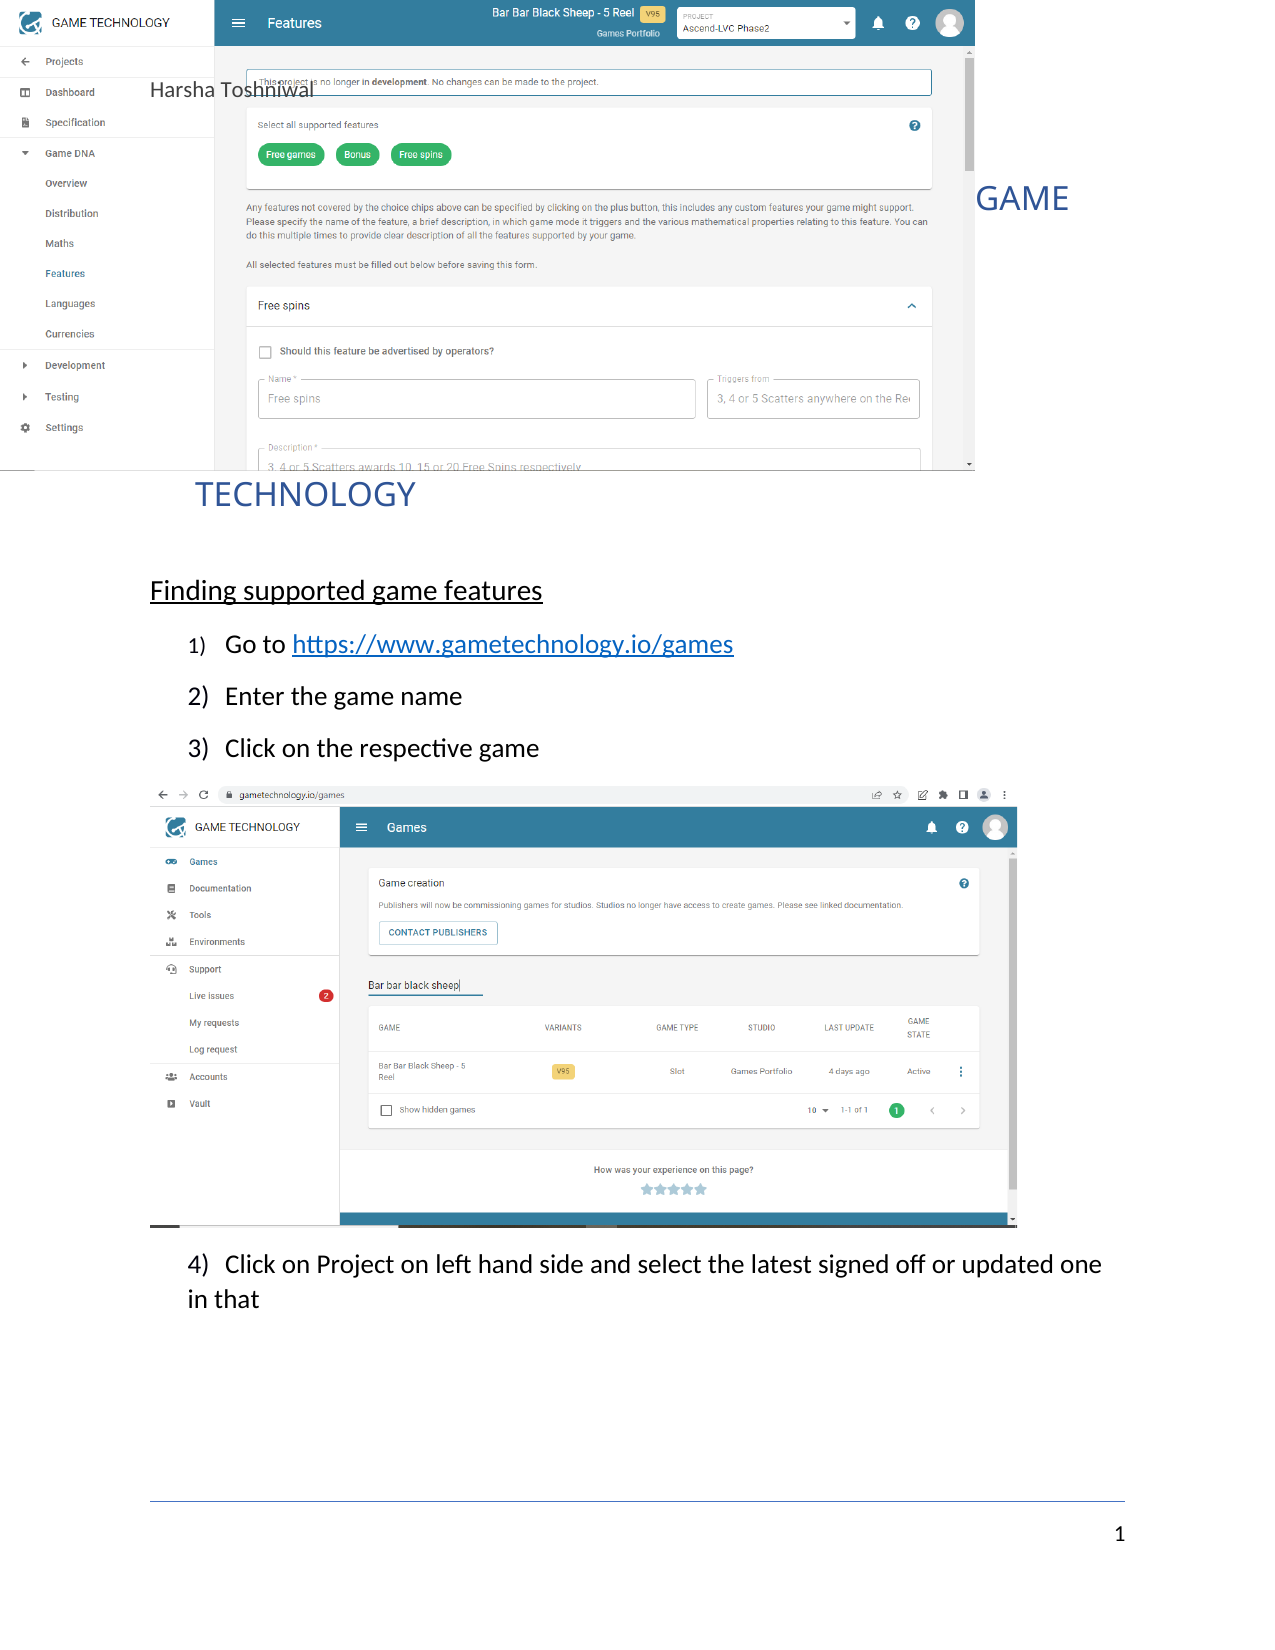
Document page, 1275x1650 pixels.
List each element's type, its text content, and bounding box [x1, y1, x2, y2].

list Go to https://www.gametechnology.io/games [187, 627, 1125, 660]
picture [0, 0, 975, 471]
text Finding supported game features [150, 572, 1125, 607]
list Click on Project on left hand side and select the latest signed off or updated one in that [187, 1247, 1125, 1316]
list Click on the respective game [187, 731, 1125, 764]
list Enter the game name [187, 679, 1125, 712]
subtitle GAME TECHNOLOGY [150, 175, 1125, 516]
picture [150, 783, 1018, 1228]
